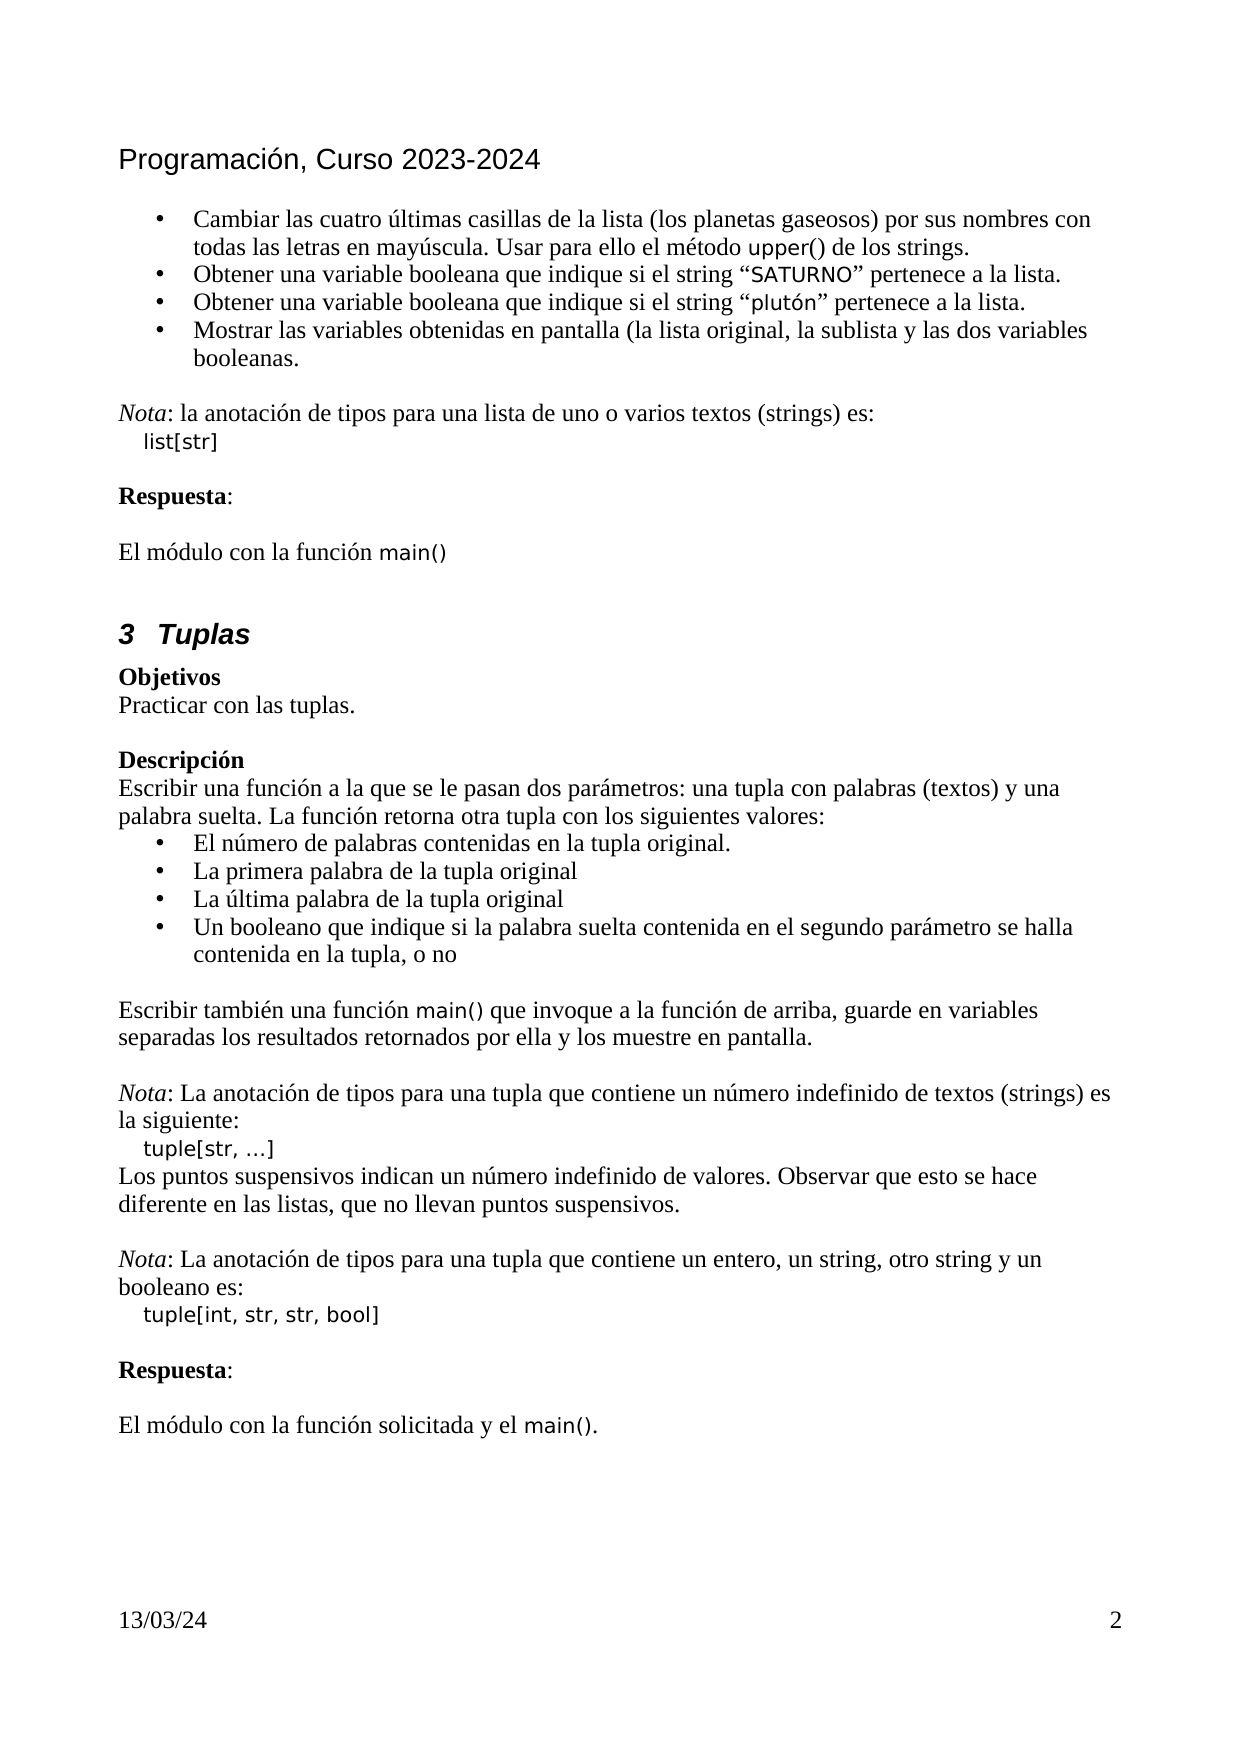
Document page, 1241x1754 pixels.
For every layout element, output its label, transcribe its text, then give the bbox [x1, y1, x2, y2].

text Descripción [118, 746, 1122, 774]
text Practicar con las tuplas. [118, 691, 1122, 719]
list El número de palabras contenidas en la tupla original. [156, 829, 1122, 857]
text Respuesta: [118, 1356, 1122, 1384]
text Escribir una función a la que se le pasan dos parámetros: una tupla con palabras (textos) y una palabra suelta. La función retorna otra tupla con los siguientes valores: [118, 774, 1122, 829]
list La primera palabra de la tupla original [156, 857, 1122, 885]
list Cambiar las cuatro últimas casillas de la lista (los planetas gaseosos) por sus nombres con todas las letras en mayúscula. Usar para ello el método upper() de los strings. [156, 205, 1122, 261]
text Objetivos [118, 663, 1122, 691]
list Obtener una variable booleana que indique si el string “plutón” pertenece a la lista. [156, 288, 1122, 316]
text Nota: La anotación de tipos para una tupla que contiene un entero, un string, otro string y un booleano es: [118, 1245, 1122, 1301]
list Mostrar las variables obtenidas en pantalla (la lista original, la sublista y las dos variables booleanas. [156, 316, 1122, 371]
text list[str] [118, 427, 1122, 454]
list La última palabra de la tupla original [156, 885, 1122, 913]
text El módulo con la función solicitada y el main(). [118, 1411, 1122, 1439]
text tuple[int, str, str, bool] [118, 1301, 1122, 1328]
text Nota: La anotación de tipos para una tupla que contiene un número indefinido de textos (strings) es la siguiente: [118, 1079, 1122, 1134]
text Los puntos suspensivos indican un número indefinido de valores. Observar que esto se hace diferente en las listas, que no llevan puntos suspensivos. [118, 1162, 1122, 1217]
text tuple[str, …] [118, 1134, 1122, 1162]
text Respuesta: [118, 482, 1122, 510]
list Un booleano que indique si la palabra suelta contenida en el segundo parámetro se halla contenida en la tupla, o no [156, 913, 1122, 968]
subtitle Tuplas [118, 618, 1122, 651]
text Escribir también una función main() que invoque a la función de arriba, guarde en variables separadas los resultados retornados por ella y los muestre en pantalla. [118, 996, 1122, 1051]
text Nota: la anotación de tipos para una lista de uno o varios textos (strings) es: [118, 399, 1122, 427]
text El módulo con la función main() [118, 538, 1122, 565]
list Obtener una variable booleana que indique si el string “SATURNO” pertenece a la lista. [156, 261, 1122, 288]
